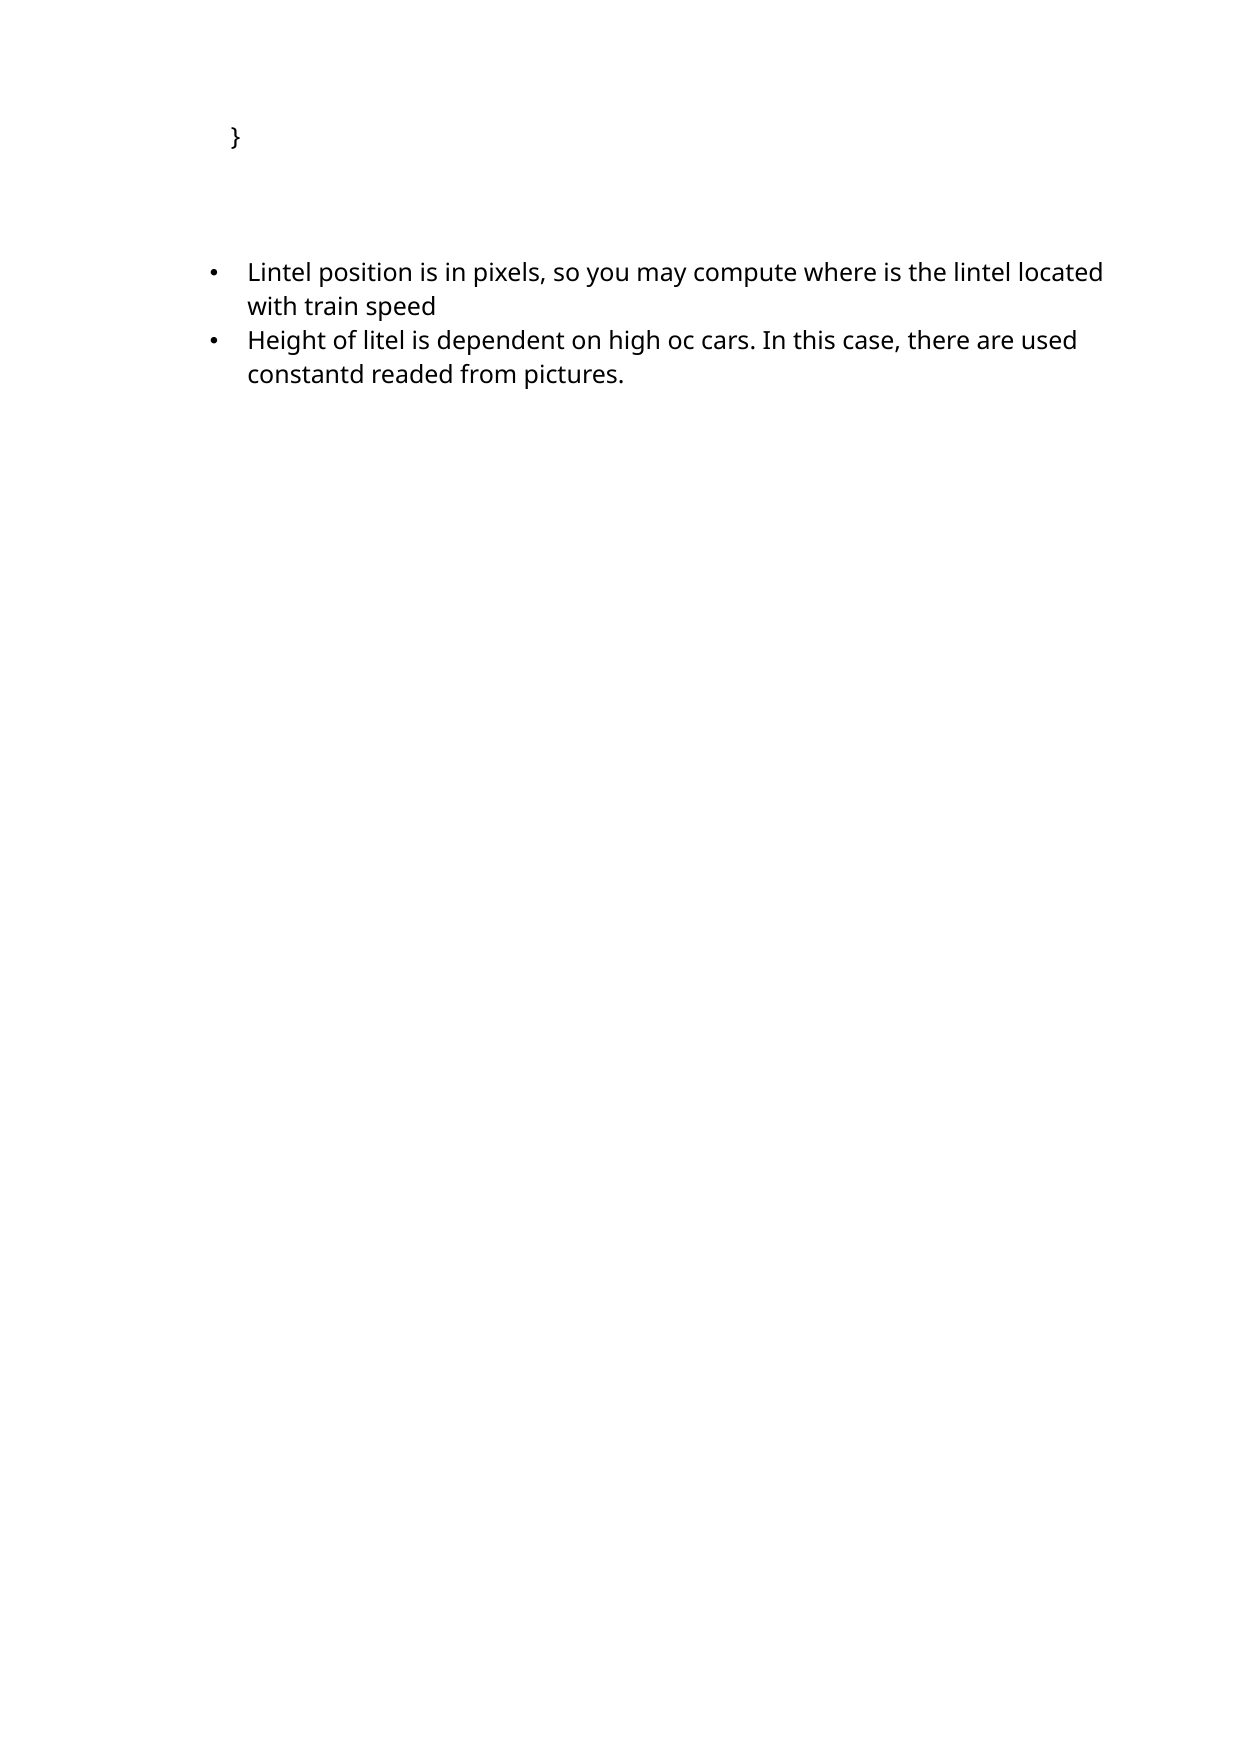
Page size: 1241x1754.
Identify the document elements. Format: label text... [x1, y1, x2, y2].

list Lintel position is in pixels, so you may compute where is the lintel located with train speed [209, 254, 1122, 322]
list Height of litel is dependent on high oc cars. In this case, there are used constantd readed from pictures. [209, 322, 1122, 391]
list } [193, 118, 1122, 254]
